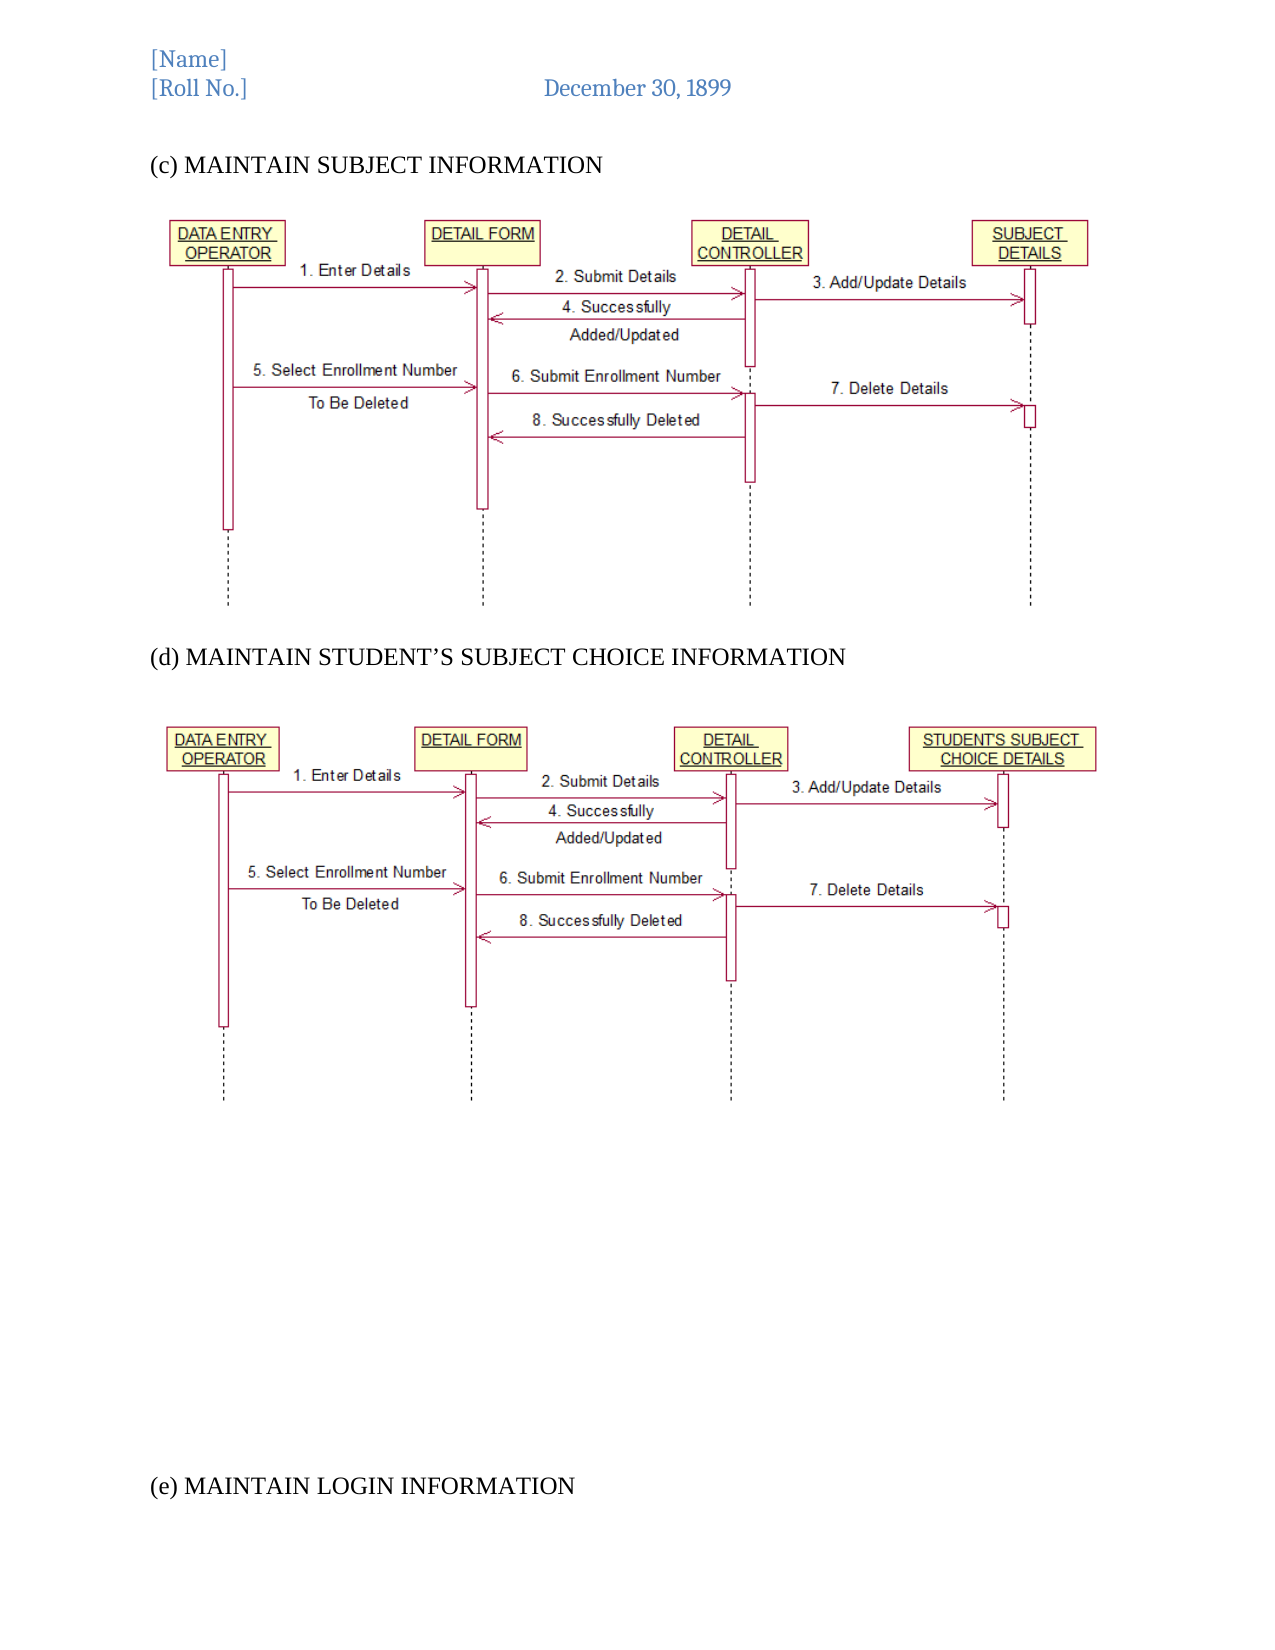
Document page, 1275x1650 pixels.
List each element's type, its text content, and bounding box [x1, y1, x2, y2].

picture [150, 203, 1125, 618]
text (c) MAINTAIN SUBJECT INFORMATION [150, 150, 1125, 179]
text (d) MAINTAIN STUDENT’S SUBJECT CHOICE INFORMATION [150, 642, 1125, 671]
text (e) MAINTAIN LOGIN INFORMATION [150, 1471, 1125, 1500]
picture [150, 696, 1125, 1123]
